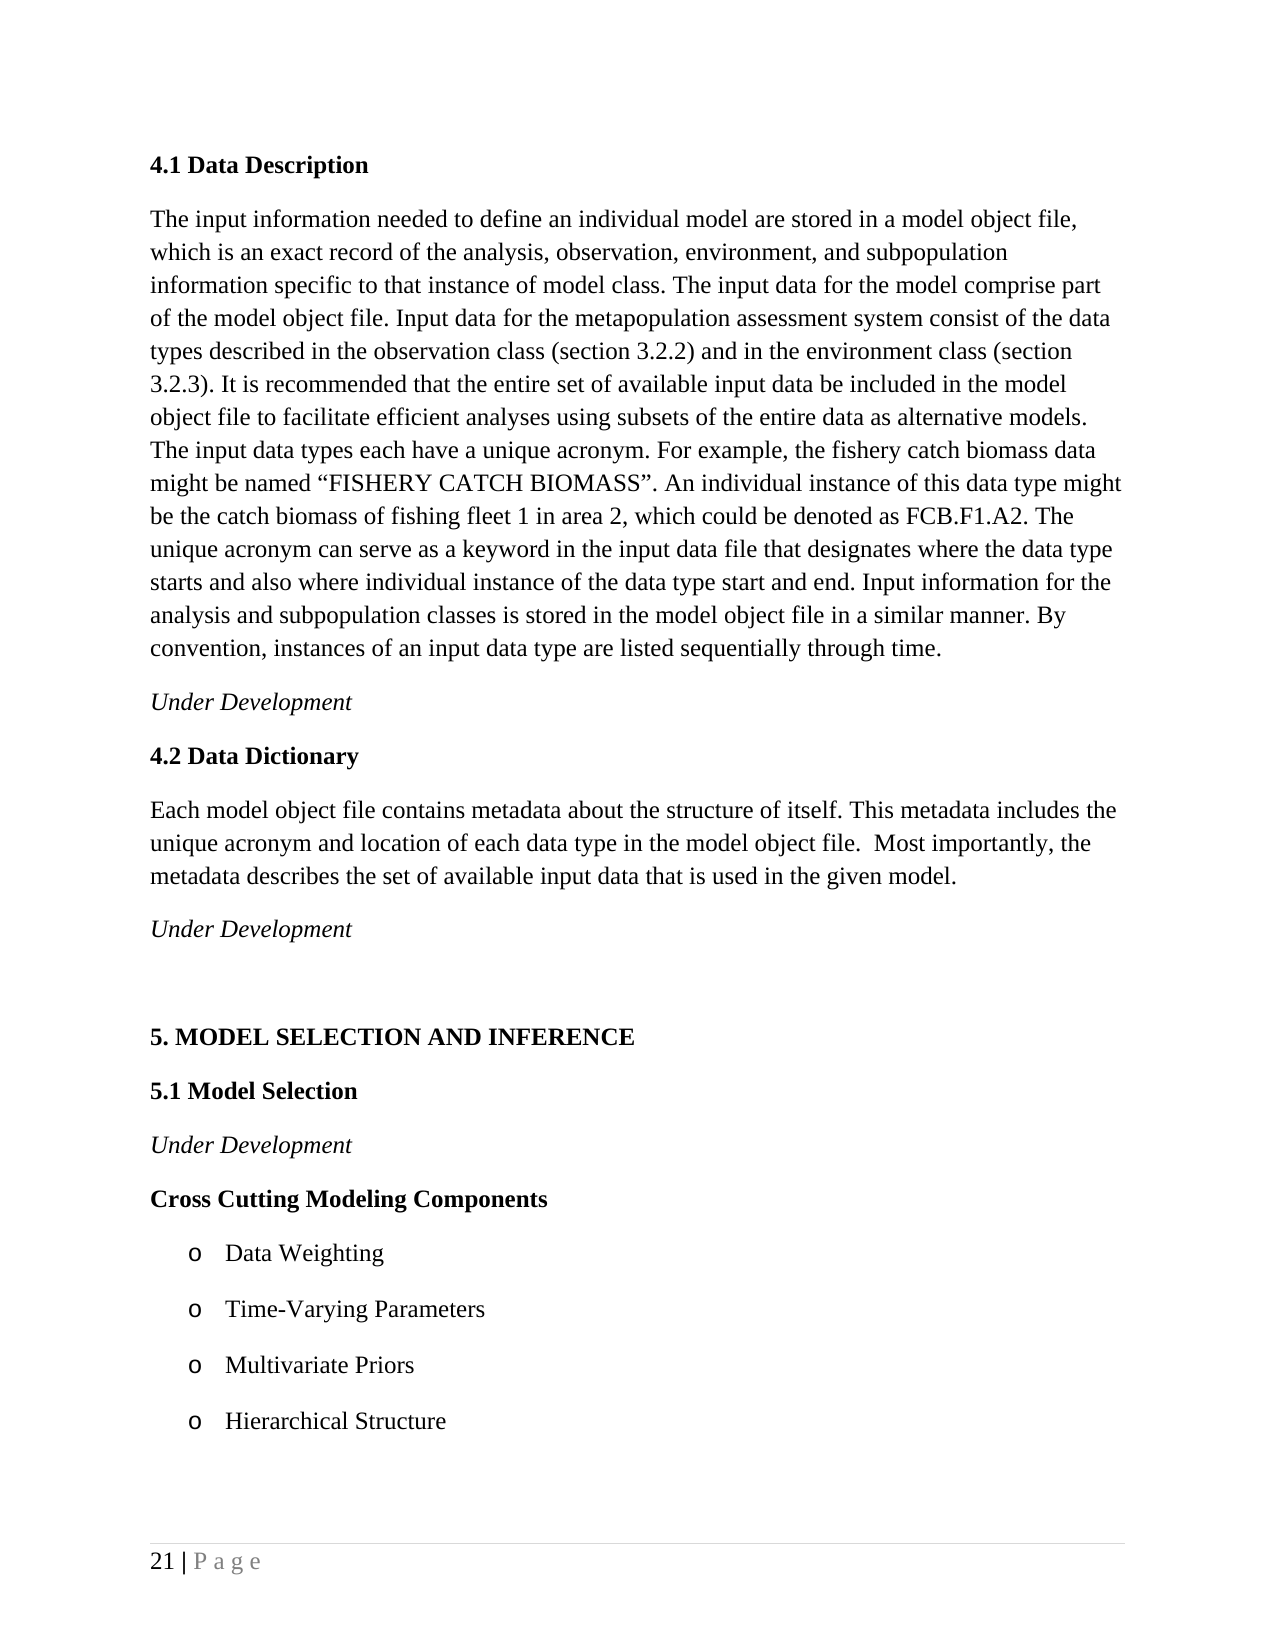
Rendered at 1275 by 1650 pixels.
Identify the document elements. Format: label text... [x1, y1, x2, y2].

text Under Development [150, 914, 1125, 943]
list Multivariate Priors [187, 1350, 1125, 1381]
list Data Weighting [187, 1238, 1125, 1268]
text 4.1 Data Description [150, 150, 1125, 179]
text Each model object file contains metadata about the structure of itself. This metadata includes the unique acronym and location of each data type in the model object file. Most importantly, the metadata describes the set of available input data that is used in the given model. [150, 795, 1125, 889]
text Under Development [150, 1130, 1125, 1159]
text Cross Cutting Modeling Components [150, 1184, 1125, 1213]
text 4.2 Data Dictionary [150, 741, 1125, 769]
text The input information needed to define an individual model are stored in a model object file, which is an exact record of the analysis, observation, environment, and subpopulation information specific to that instance of model class. The input data for the model comprise part of the model object file. Input data for the metapopulation assessment system consist of the data types described in the observation class (section 3.2.2) and in the environment class (section 3.2.3). It is recommended that the entire set of available input data be included in the model object file to facilitate efficient analyses using subsets of the entire data as alternative models. The input data types each have a unique acronym. For example, the fishery catch biomass data might be named “FISHERY CATCH BIOMASS”. An individual instance of this data type might be the catch biomass of fishing fleet 1 in area 2, which could be denoted as FCB.F1.A2. The unique acronym can serve as a keyword in the input data file that designates where the data type starts and also where individual instance of the data type start and end. Input information for the analysis and subpopulation classes is stored in the model object file in a similar manner. By convention, instances of an input data type are listed sequentially through time. [150, 204, 1125, 662]
list Hierarchical Structure [187, 1406, 1125, 1437]
text 5. MODEL SELECTION AND INFERENCE [150, 1022, 1125, 1051]
text 5.1 Model Selection [150, 1076, 1125, 1105]
list Time-Varying Parameters [187, 1294, 1125, 1325]
text Under Development [150, 687, 1125, 716]
